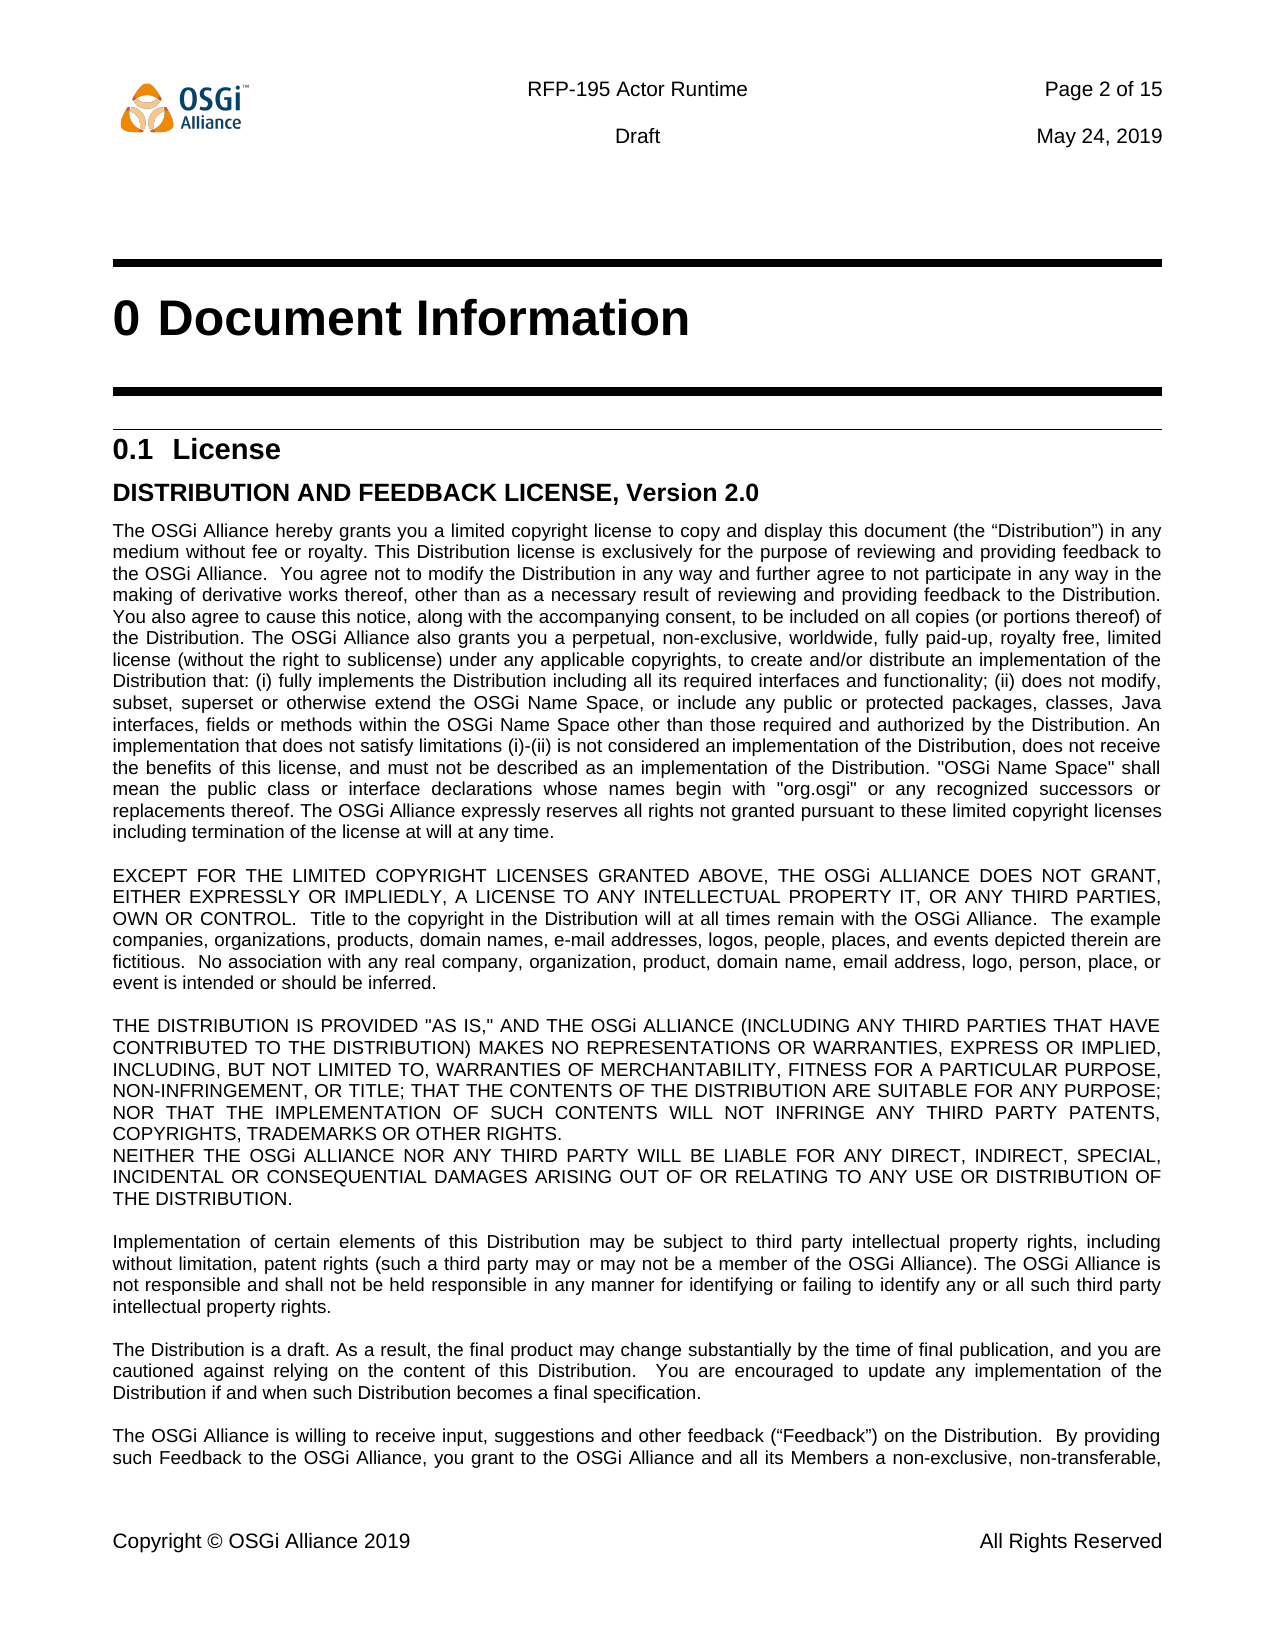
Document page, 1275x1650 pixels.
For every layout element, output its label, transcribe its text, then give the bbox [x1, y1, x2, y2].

subtitle License [112, 430, 1162, 466]
text NEITHER THE OSGi ALLIANCE NOR ANY THIRD PARTY WILL BE LIABLE FOR ANY DIRECT, INDIRECT, SPECIAL, INCIDENTAL OR CONSEQUENTIAL DAMAGES ARISING OUT OF OR RELATING TO ANY USE OR DISTRIBUTION OF THE DISTRIBUTION. [112, 1145, 1162, 1209]
text The Distribution is a draft. As a result, the final product may change substantially by the time of final publication, and you are cautioned against relying on the content of this Distribution. You are encouraged to update any implementation of the Distribution if and when such Distribution becomes a final specification. [112, 1339, 1162, 1403]
text EXCEPT FOR THE LIMITED COPYRIGHT LICENSES GRANTED ABOVE, THE OSGi ALLIANCE DOES NOT GRANT, EITHER EXPRESSLY OR IMPLIEDLY, A LICENSE TO ANY INTELLECTUAL PROPERTY IT, OR ANY THIRD PARTIES, OWN OR CONTROL. Title to the copyright in the Distribution will at all times remain with the OSGi Alliance. The example companies, organizations, products, domain names, e-mail addresses, logos, people, places, and events depicted therein are fictitious. No association with any real company, organization, product, domain name, email address, logo, person, place, or event is intended or should be inferred. [112, 864, 1162, 994]
text THE DISTRIBUTION IS PROVIDED "AS IS," AND THE OSGi ALLIANCE (INCLUDING ANY THIRD PARTIES THAT HAVE CONTRIBUTED TO THE DISTRIBUTION) MAKES NO REPRESENTATIONS OR WARRANTIES, EXPRESS OR IMPLIED, INCLUDING, BUT NOT LIMITED TO, WARRANTIES OF MERCHANTABILITY, FITNESS FOR A PARTICULAR PURPOSE, NON-INFRINGEMENT, OR TITLE; THAT THE CONTENTS OF THE DISTRIBUTION ARE SUITABLE FOR ANY PURPOSE; NOR THAT THE IMPLEMENTATION OF SUCH CONTENTS WILL NOT INFRINGE ANY THIRD PARTY PATENTS, COPYRIGHTS, TRADEMARKS OR OTHER RIGHTS. [112, 1015, 1162, 1145]
text The OSGi Alliance hereby grants you a limited copyright license to copy and display this document (the “Distribution”) in any medium without fee or royalty. This Distribution license is exclusively for the purpose of reviewing and providing feedback to the OSGi Alliance. You agree not to modify the Distribution in any way and further agree to not participate in any way in the making of derivative works thereof, other than as a necessary result of reviewing and providing feedback to the Distribution. You also agree to cause this notice, along with the accompanying consent, to be included on all copies (or portions thereof) of the Distribution. The OSGi Alliance also grants you a perpetual, non-exclusive, worldwide, fully paid-up, royalty free, limited license (without the right to sublicense) under any applicable copyrights, to create and/or distribute an implementation of the Distribution that: (i) fully implements the Distribution including all its required interfaces and functionality; (ii) does not modify, subset, superset or otherwise extend the OSGi Name Space, or include any public or protected packages, classes, Java interfaces, fields or methods within the OSGi Name Space other than those required and authorized by the Distribution. An implementation that does not satisfy limitations (i)-(ii) is not considered an implementation of the Distribution, does not receive the benefits of this license, and must not be described as an implementation of the Distribution. "OSGi Name Space" shall mean the public class or interface declarations whose names begin with "org.osgi" or any recognized successors or replacements thereof. The OSGi Alliance expressly reserves all rights not granted pursuant to these limited copyright licenses including termination of the license at will at any time. [112, 519, 1162, 843]
picture [113, 76, 257, 140]
text Implementation of certain elements of this Distribution may be subject to third party intellectual property rights, including without limitation, patent rights (such a third party may or may not be a member of the OSGi Alliance). The OSGi Alliance is not responsible and shall not be held responsible in any manner for identifying or failing to identify any or all such third party intellectual property rights. [112, 1231, 1162, 1317]
text The OSGi Alliance is willing to receive input, suggestions and other feedback (“Feedback”) on the Distribution. By providing such Feedback to the OSGi Alliance, you grant to the OSGi Alliance and all its Members a non-exclusive, non-transferable, [112, 1425, 1162, 1468]
subtitle Document Information [112, 260, 1162, 396]
text DISTRIBUTION AND FEEDBACK LICENSE, Version 2.0 [112, 478, 1162, 507]
